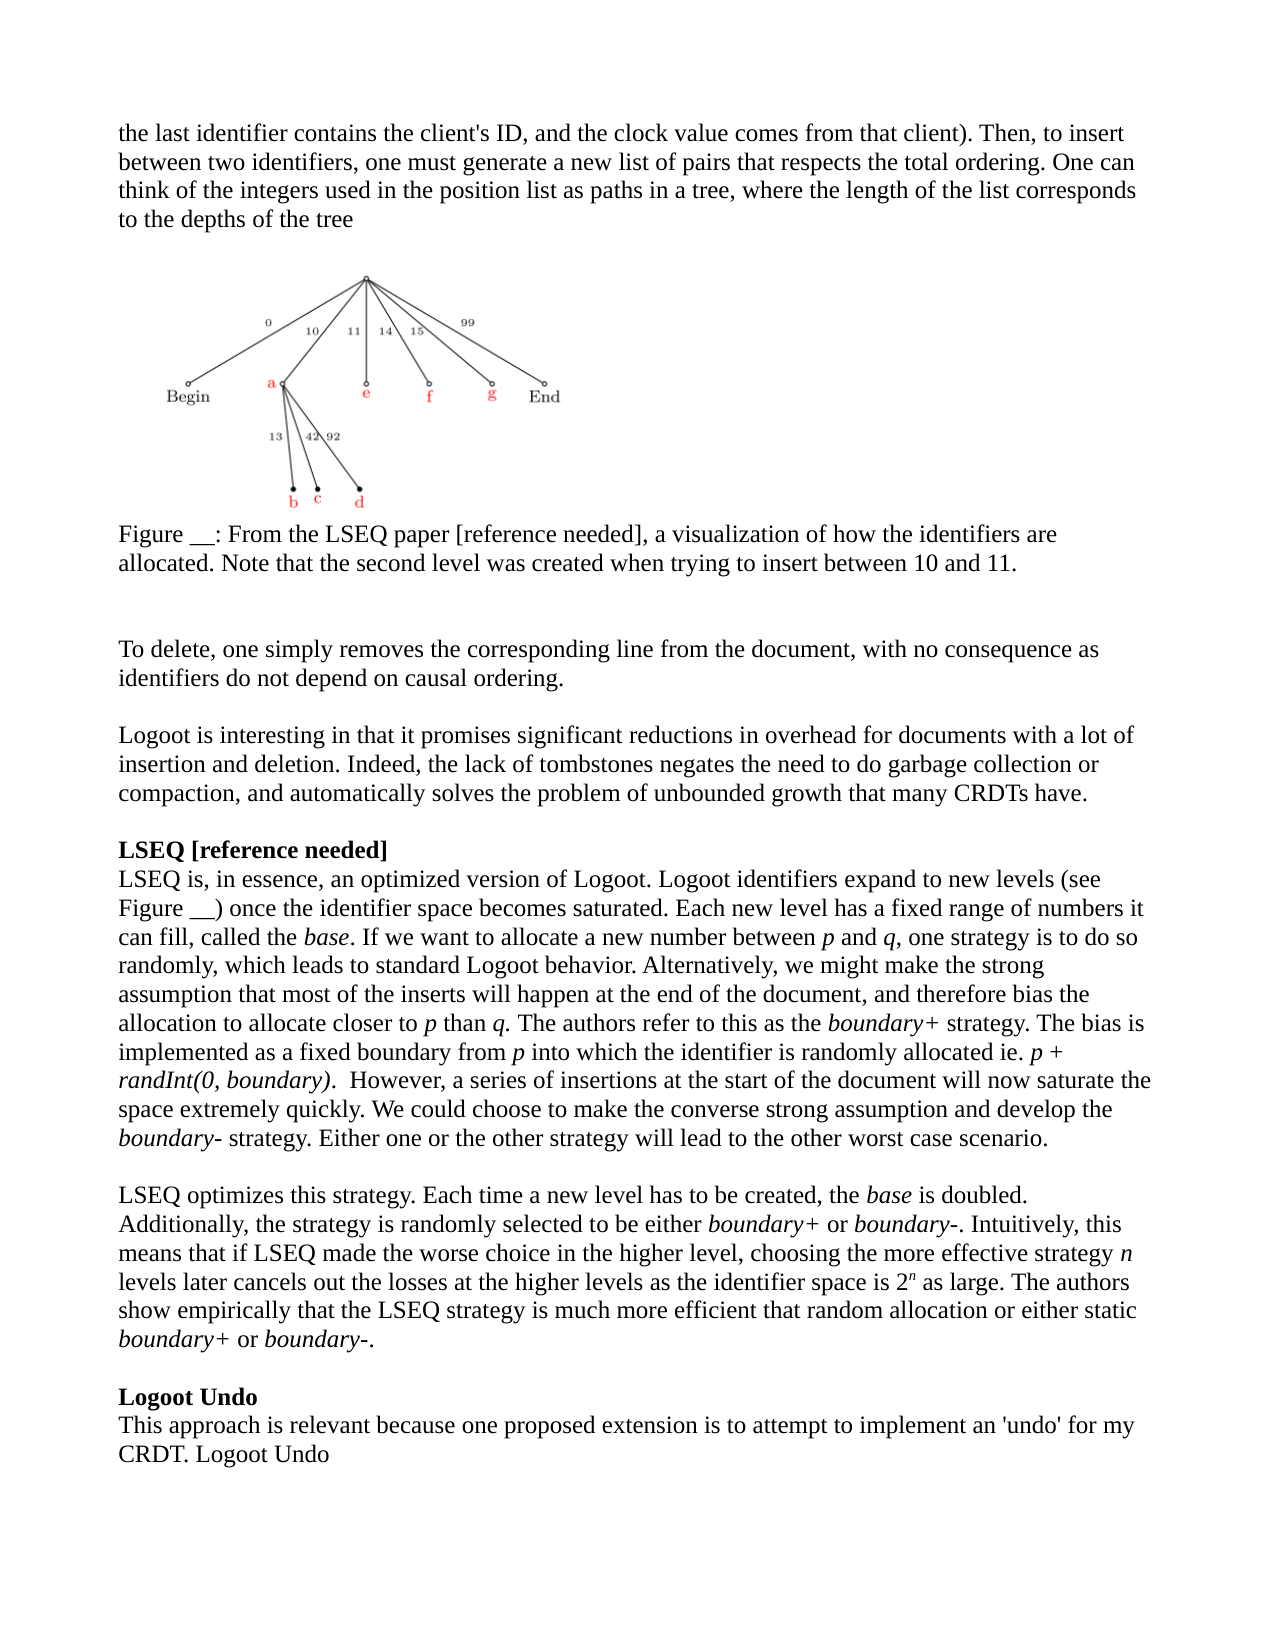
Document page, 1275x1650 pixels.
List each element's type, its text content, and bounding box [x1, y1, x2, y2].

text This approach is relevant because one proposed extension is to attempt to implement an 'undo' for my CRDT. Logoot Undo [118, 1411, 1157, 1468]
text Logoot is interesting in that it promises significant reductions in overhead for documents with a lot of insertion and deletion. Indeed, the lack of tombstones negates the need to do garbage collection or compaction, and automatically solves the problem of unbounded growth that many CRDTs have. [118, 721, 1157, 807]
picture [117, 261, 594, 520]
text Logoot Undo [118, 1382, 1157, 1411]
text To delete, one simply removes the corresponding line from the document, with no consequence as identifiers do not depend on causal ordering. [118, 634, 1157, 692]
text the last identifier contains the client's ID, and the clock value comes from that client). Then, to insert between two identifiers, one must generate a new list of pairs that respects the total ordering. One can think of the integers used in the position list as paths in a tree, where the length of the list corresponds to the depths of the tree [118, 118, 1157, 233]
text Figure __: From the LSEQ paper [reference needed], a visualization of how the identifiers are allocated. Note that the second level was created when trying to insert between 10 and 11. [118, 262, 1157, 577]
text LSEQ [reference needed] [118, 836, 1157, 864]
text LSEQ optimizes this strategy. Each time a new level has to be created, the base is doubled. Additionally, the strategy is randomly selected to be either boundary+ or boundary-. Intuitively, this means that if LSEQ made the worse choice in the higher level, choosing the more effective strategy n levels later cancels out the losses at the higher levels as the identifier space is 2n as large. The authors show empirically that the LSEQ strategy is much more efficient that random allocation or either static boundary+ or boundary-. [118, 1181, 1157, 1353]
text LSEQ is, in essence, an optimized version of Logoot. Logoot identifiers expand to new levels (see Figure __) once the identifier space becomes saturated. Each new level has a fixed range of numbers it can fill, called the base. If we want to allocate a new number between p and q, one strategy is to do so randomly, which leads to standard Logoot behavior. Alternatively, we might make the strong assumption that most of the inserts will happen at the end of the document, and therefore bias the allocation to allocate closer to p than q. The authors refer to this as the boundary+ strategy. The bias is implemented as a fixed boundary from p into which the identifier is randomly allocated ie. p + randInt(0, boundary). However, a series of insertions at the start of the document will now saturate the space extremely quickly. We could choose to make the converse strong assumption and develop the boundary- strategy. Either one or the other strategy will lead to the other worst case scenario. [118, 864, 1157, 1152]
